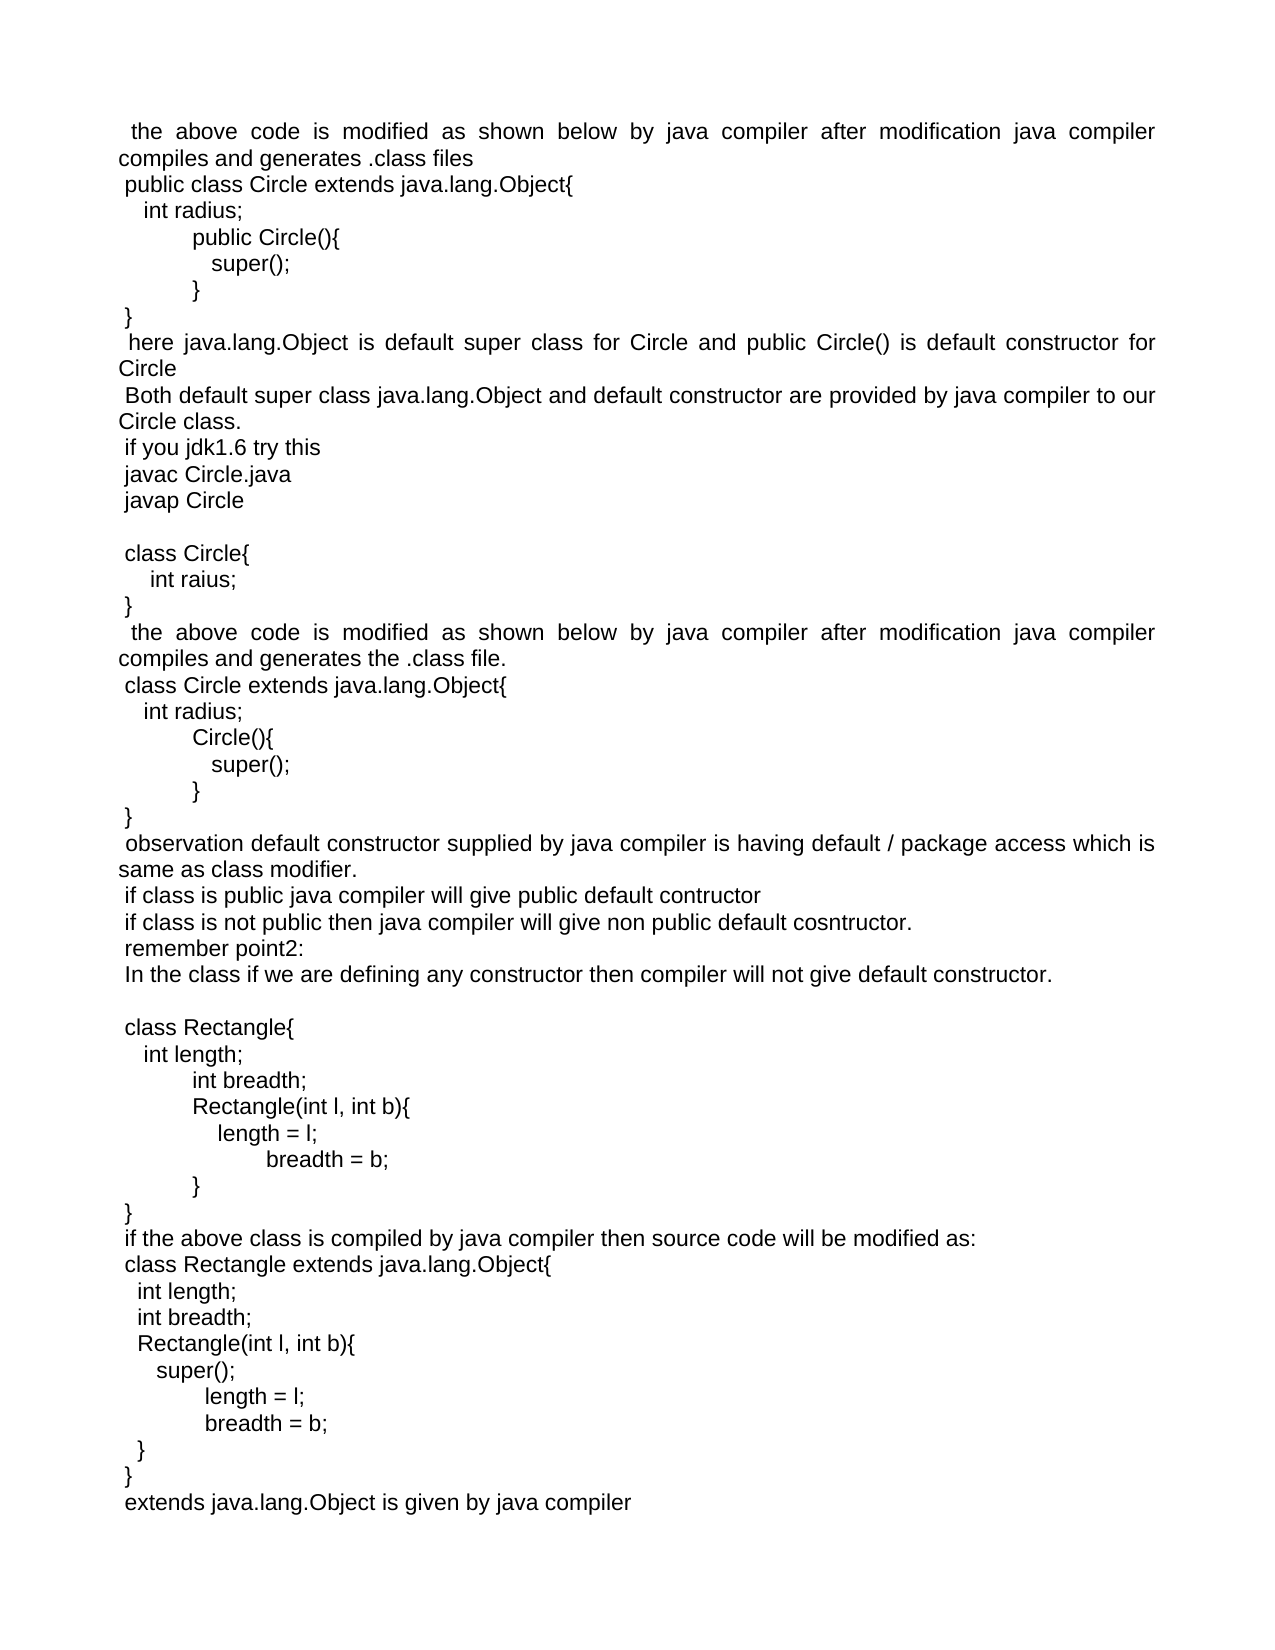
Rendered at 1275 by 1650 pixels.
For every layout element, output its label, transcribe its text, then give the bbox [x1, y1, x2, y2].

text javap Circle [118, 487, 1157, 513]
text if class is not public then java compiler will give non public default cosntructor. [118, 909, 1157, 935]
text Circle(){ [118, 724, 1157, 751]
text } [118, 1199, 1157, 1225]
text if you jdk1.6 try this [118, 434, 1157, 461]
text } [118, 1436, 1157, 1462]
text Both default super class java.lang.Object and default constructor are provided by java compiler to our Circle class. [118, 382, 1157, 434]
text int radius; [118, 197, 1157, 223]
text class Circle{ [118, 540, 1157, 566]
text public Circle(){ [118, 223, 1157, 250]
text the above code is modified as shown below by java compiler after modification java compiler compiles and generates the .class file. [118, 619, 1157, 672]
text class Circle extends java.lang.Object{ [118, 672, 1157, 698]
text In the class if we are defining any constructor then compiler will not give default constructor. [118, 961, 1157, 988]
text } [118, 777, 1157, 803]
text } [118, 1462, 1157, 1488]
text Rectangle(int l, int b){ [118, 1093, 1157, 1119]
text } [118, 592, 1157, 619]
text public class Circle extends java.lang.Object{ [118, 171, 1157, 197]
text int radius; [118, 698, 1157, 724]
text observation default constructor supplied by java compiler is having default / package access which is same as class modifier. [118, 830, 1157, 882]
text int breadth; [118, 1304, 1157, 1330]
text class Rectangle{ [118, 1014, 1157, 1041]
text extends java.lang.Object is given by java compiler [118, 1488, 1157, 1515]
text class Rectangle extends java.lang.Object{ [118, 1251, 1157, 1278]
text length = l; [118, 1119, 1157, 1146]
text super(); [118, 751, 1157, 777]
text breadth = b; [118, 1146, 1157, 1172]
text if the above class is compiled by java compiler then source code will be modified as: [118, 1225, 1157, 1251]
text super(); [118, 1357, 1157, 1383]
text if class is public java compiler will give public default contructor [118, 882, 1157, 909]
text breadth = b; [118, 1409, 1157, 1436]
text int raius; [118, 566, 1157, 592]
text } [118, 1172, 1157, 1199]
text int breadth; [118, 1067, 1157, 1093]
text int length; [118, 1041, 1157, 1067]
text } [118, 303, 1157, 329]
text Rectangle(int l, int b){ [118, 1330, 1157, 1357]
text } [118, 276, 1157, 303]
text javac Circle.java [118, 461, 1157, 487]
text int length; [118, 1278, 1157, 1304]
text here java.lang.Object is default super class for Circle and public Circle() is default constructor for Circle [118, 329, 1157, 382]
text super(); [118, 250, 1157, 276]
text } [118, 803, 1157, 830]
text the above code is modified as shown below by java compiler after modification java compiler compiles and generates .class files [118, 118, 1157, 171]
text remember point2: [118, 935, 1157, 961]
text length = l; [118, 1383, 1157, 1409]
